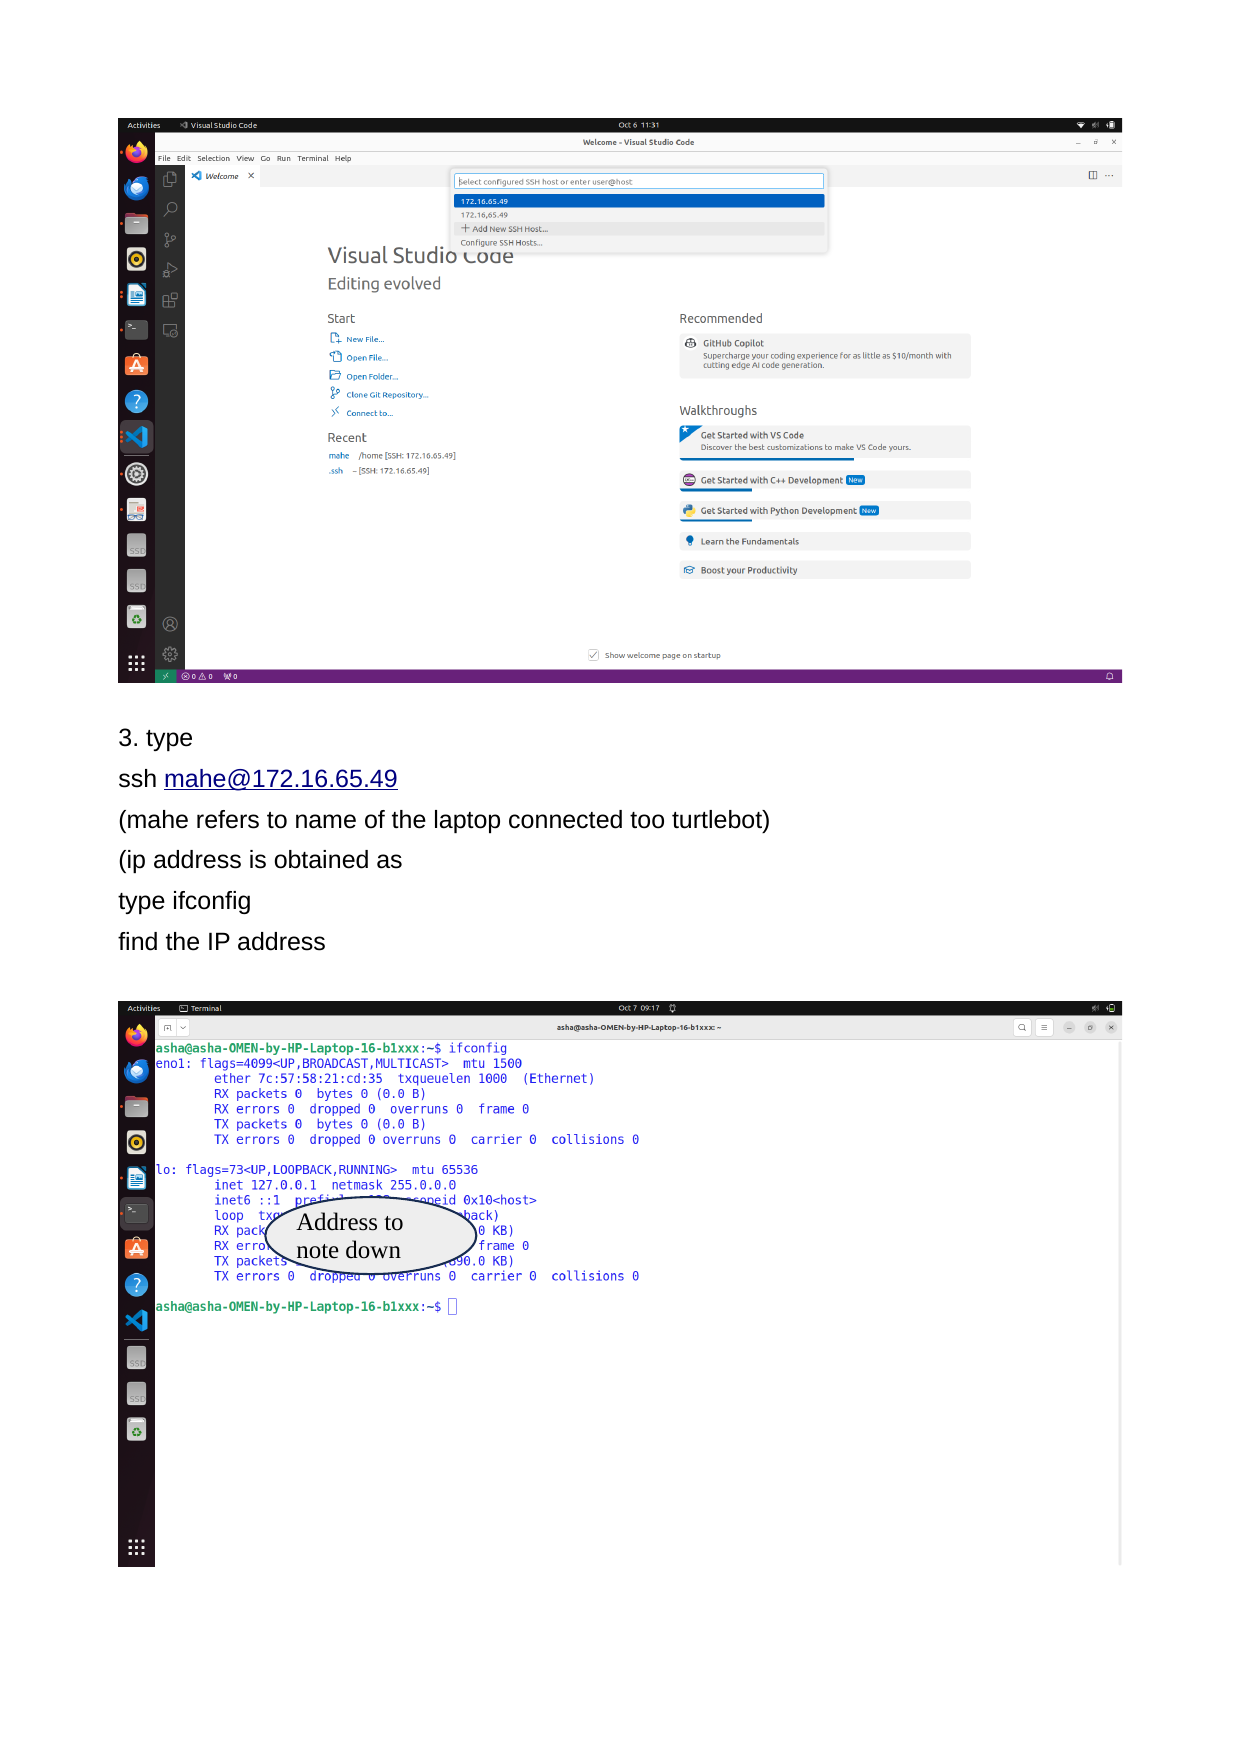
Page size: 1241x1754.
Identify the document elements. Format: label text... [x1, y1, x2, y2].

text ssh mahe@172.16.65.49 [118, 764, 1122, 793]
text 3. type [118, 723, 1122, 752]
text type ifconfig [118, 886, 1122, 915]
text (ip address is obtained as [118, 845, 1122, 874]
text find the IP address [118, 927, 1122, 955]
text (mahe refers to name of the laptop connected too turtlebot) [118, 805, 1122, 833]
picture [118, 1001, 1123, 1567]
picture [118, 118, 1123, 683]
